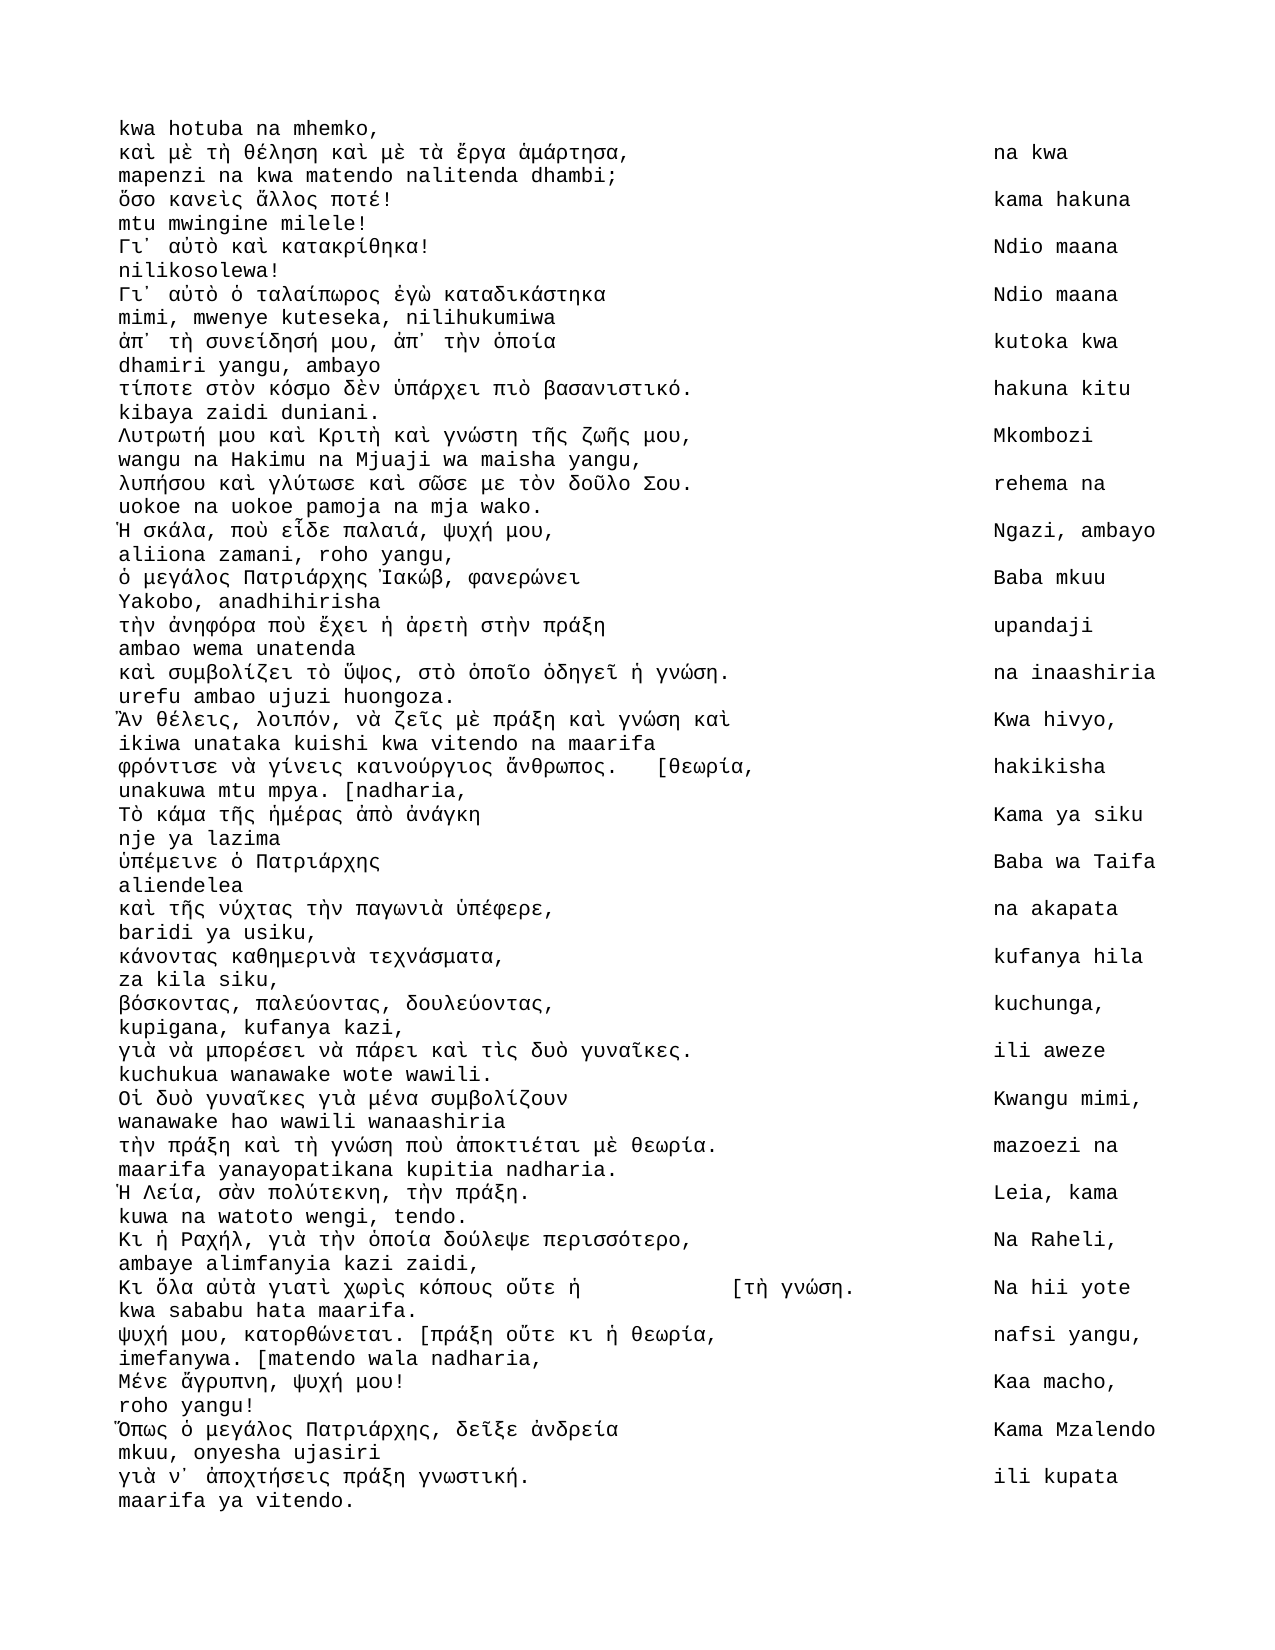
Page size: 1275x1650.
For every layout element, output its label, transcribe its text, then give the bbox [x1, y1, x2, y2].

text γιὰ νὰ μπορέσει νὰ πάρει καὶ τὶς δυὸ γυναῖκες. ili aweze kuchukua wanawake wote wawili. [118, 1040, 1157, 1088]
text kwa hotuba na mhemko, [118, 118, 1157, 142]
text γιὰ ν᾿ ἀποχτήσεις πράξη γνωστική. ili kupata maarifa ya vitendo. [118, 1466, 1157, 1513]
text ὅσο κανεὶς ἄλλος ποτέ! kama hakuna mtu mwingine milele! [118, 189, 1157, 236]
text Γι᾿ αὐτὸ ὁ ταλαίπωρος ἐγὼ καταδικάστηκα Ndio maana mimi, mwenye kuteseka, nilihukumiwa [118, 284, 1157, 331]
text τὴν πράξη καὶ τὴ γνώση ποὺ ἀποκτιέται μὲ θεωρία. mazoezi na maarifa yanayopatikana kupitia nadharia. [118, 1135, 1157, 1182]
text Κι ἡ Ραχήλ, γιὰ τὴν ὁποία δούλεψε περισσότερο, Na Raheli, ambaye alimfanyia kazi zaidi, [118, 1229, 1157, 1277]
text Ἂν θέλεις, λοιπόν, νὰ ζεῖς μὲ πράξη καὶ γνώση καὶ Kwa hivyo, ikiwa unataka kuishi kwa vitendo na maarifa [118, 709, 1157, 757]
text κάνοντας καθημερινὰ τεχνάσματα, kufanya hila za kila siku, [118, 946, 1157, 993]
text λυπήσου καὶ γλύτωσε καὶ σῶσε με τὸν δοῦλο Σου. rehema na uokoe na uokoe pamoja na mja wako. [118, 473, 1157, 520]
text καὶ συμβολίζει τὸ ὕψος, στὸ ὁποῖο ὁδηγεῖ ἡ γνώση. na inaashiria urefu ambao ujuzi huongoza. [118, 662, 1157, 709]
text Οἱ δυὸ γυναῖκες γιὰ μένα συμβολίζουν Kwangu mimi, wanawake hao wawili wanaashiria [118, 1088, 1157, 1135]
text Γι᾿ αὐτὸ καὶ κατακρίθηκα! Ndio maana nilikosolewa! [118, 236, 1157, 284]
text τὴν ἀνηφόρα ποὺ ἔχει ἡ ἀρετὴ στὴν πράξη upandaji ambao wema unatenda [118, 615, 1157, 662]
text φρόντισε νὰ γίνεις καινούργιος ἄνθρωπος. [θεωρία, hakikisha unakuwa mtu mpya. [nadharia, [118, 757, 1157, 804]
text Λυτρωτή μου καὶ Κριτὴ καὶ γνώστη τῆς ζωῆς μου, Mkombozi wangu na Hakimu na Mjuaji wa maisha yangu, [118, 426, 1157, 473]
text Ὅπως ὁ μεγάλος Πατριάρχης, δεῖξε ἀνδρεία Kama Mzalendo mkuu, onyesha ujasiri [118, 1419, 1157, 1466]
text ψυχή μου, κατορθώνεται. [πράξη οὔτε κι ἡ θεωρία, nafsi yangu, imefanywa. [matendo wala nadharia, [118, 1324, 1157, 1371]
text τίποτε στὸν κόσμο δὲν ὑπάρχει πιὸ βασανιστικό. hakuna kitu kibaya zaidi duniani. [118, 378, 1157, 426]
text Τὸ κάμα τῆς ἡμέρας ἀπὸ ἀνάγκη Kama ya siku nje ya lazima [118, 804, 1157, 851]
text Μένε ἄγρυπνη, ψυχή μου! Kaa macho, roho yangu! [118, 1371, 1157, 1419]
text Ἡ σκάλα, ποὺ εἶδε παλαιά, ψυχή μου, Ngazi, ambayo aliiona zamani, roho yangu, [118, 520, 1157, 567]
text ὑπέμεινε ὁ Πατριάρχης Baba wa Taifa aliendelea [118, 851, 1157, 898]
text καὶ τῆς νύχτας τὴν παγωνιὰ ὑπέφερε, na akapata baridi ya usiku, [118, 898, 1157, 946]
text ἀπ᾿ τὴ συνείδησή μου, ἀπ᾿ τὴν ὁποία kutoka kwa dhamiri yangu, ambayo [118, 331, 1157, 378]
text καὶ μὲ τὴ θέληση καὶ μὲ τὰ ἔργα ἁμάρτησα, na kwa mapenzi na kwa matendo nalitenda dhambi; [118, 142, 1157, 189]
text Ἡ Λεία, σὰν πολύτεκνη, τὴν πράξη. Leia, kama kuwa na watoto wengi, tendo. [118, 1182, 1157, 1229]
text βόσκοντας, παλεύοντας, δουλεύοντας, kuchunga, kupigana, kufanya kazi, [118, 993, 1157, 1040]
text Κι ὅλα αὐτὰ γιατὶ χωρὶς κόπους οὔτε ἡ [τὴ γνώση. Na hii yote kwa sababu hata maarifa. [118, 1277, 1157, 1324]
text ὁ μεγάλος Πατριάρχης Ἰακώβ, φανερώνει Baba mkuu Yakobo, anadhihirisha [118, 567, 1157, 615]
